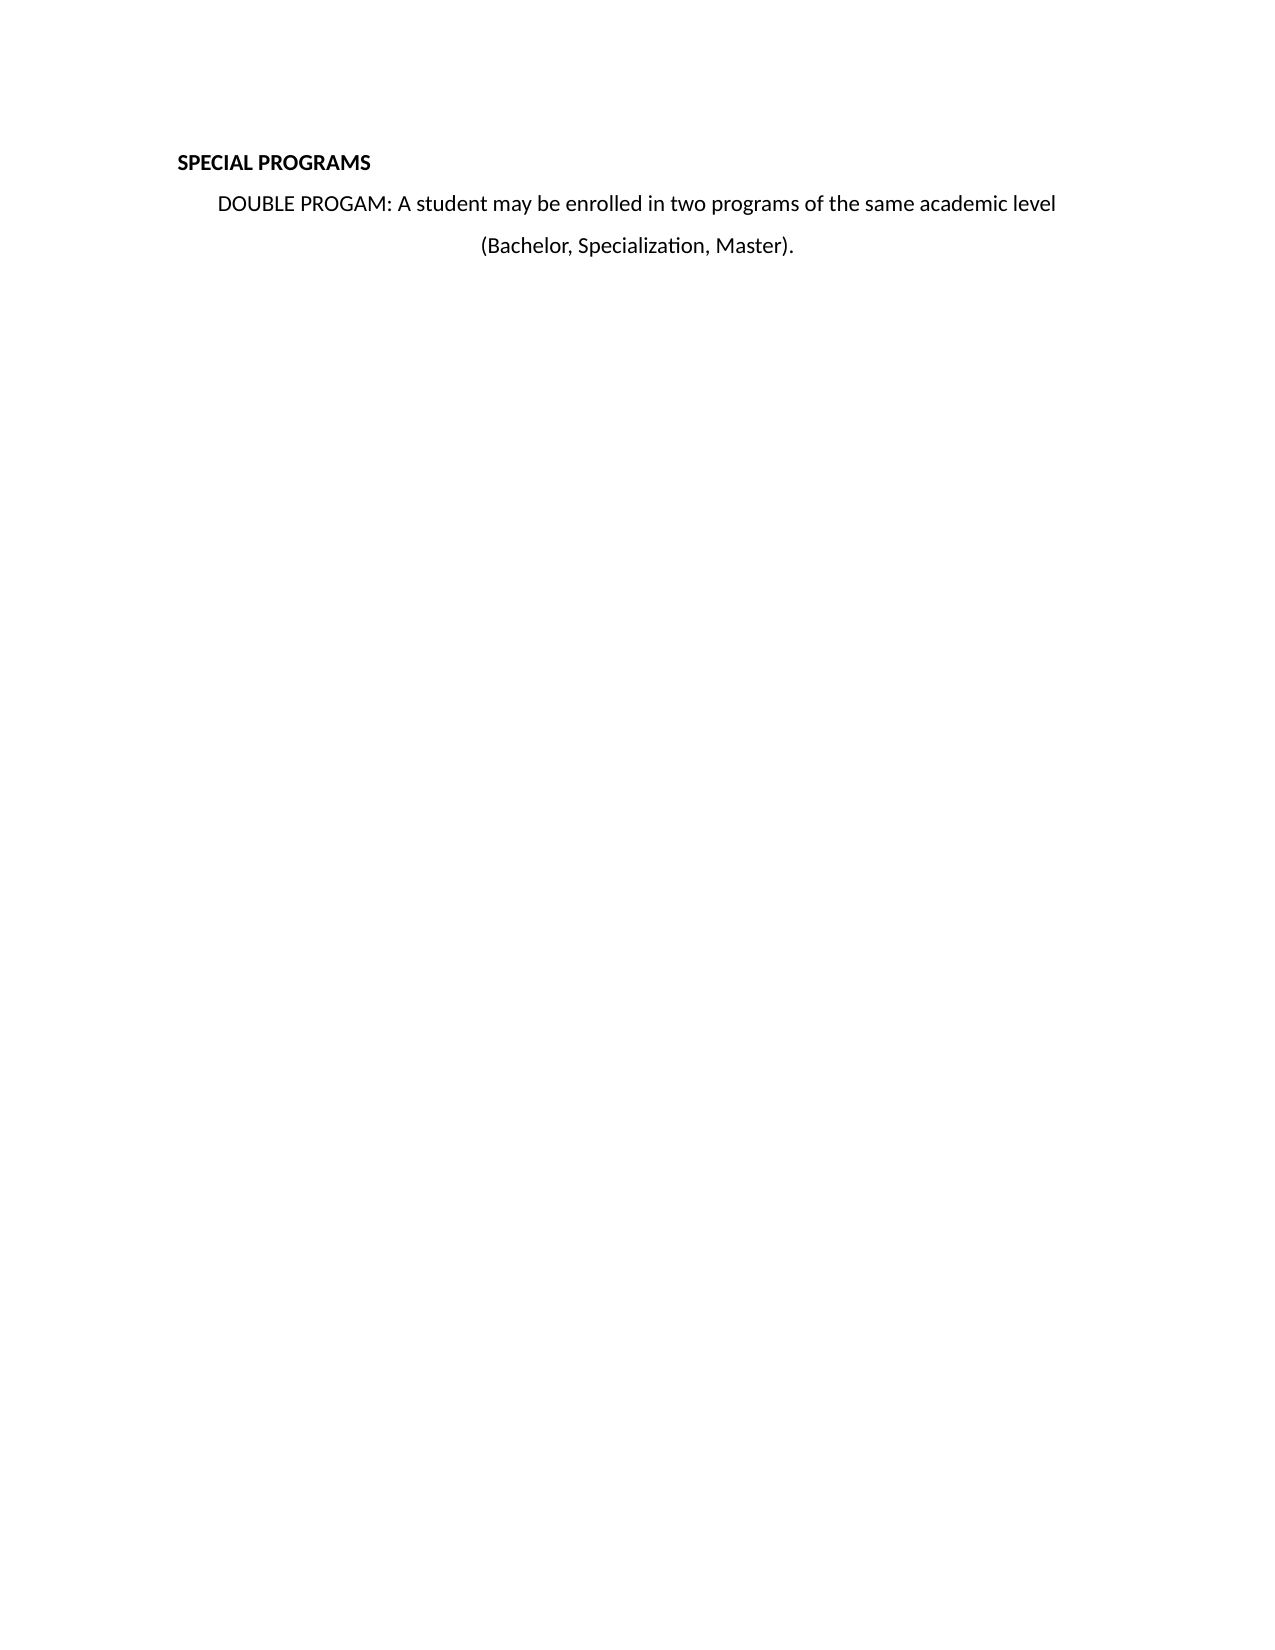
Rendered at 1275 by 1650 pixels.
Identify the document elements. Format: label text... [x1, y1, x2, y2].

text DOUBLE PROGAM: A student may be enrolled in two programs of the same academic level (Bachelor, Specialization, Master). [177, 189, 1098, 259]
subtitle SPECIAL PROGRAMS [177, 148, 1098, 176]
